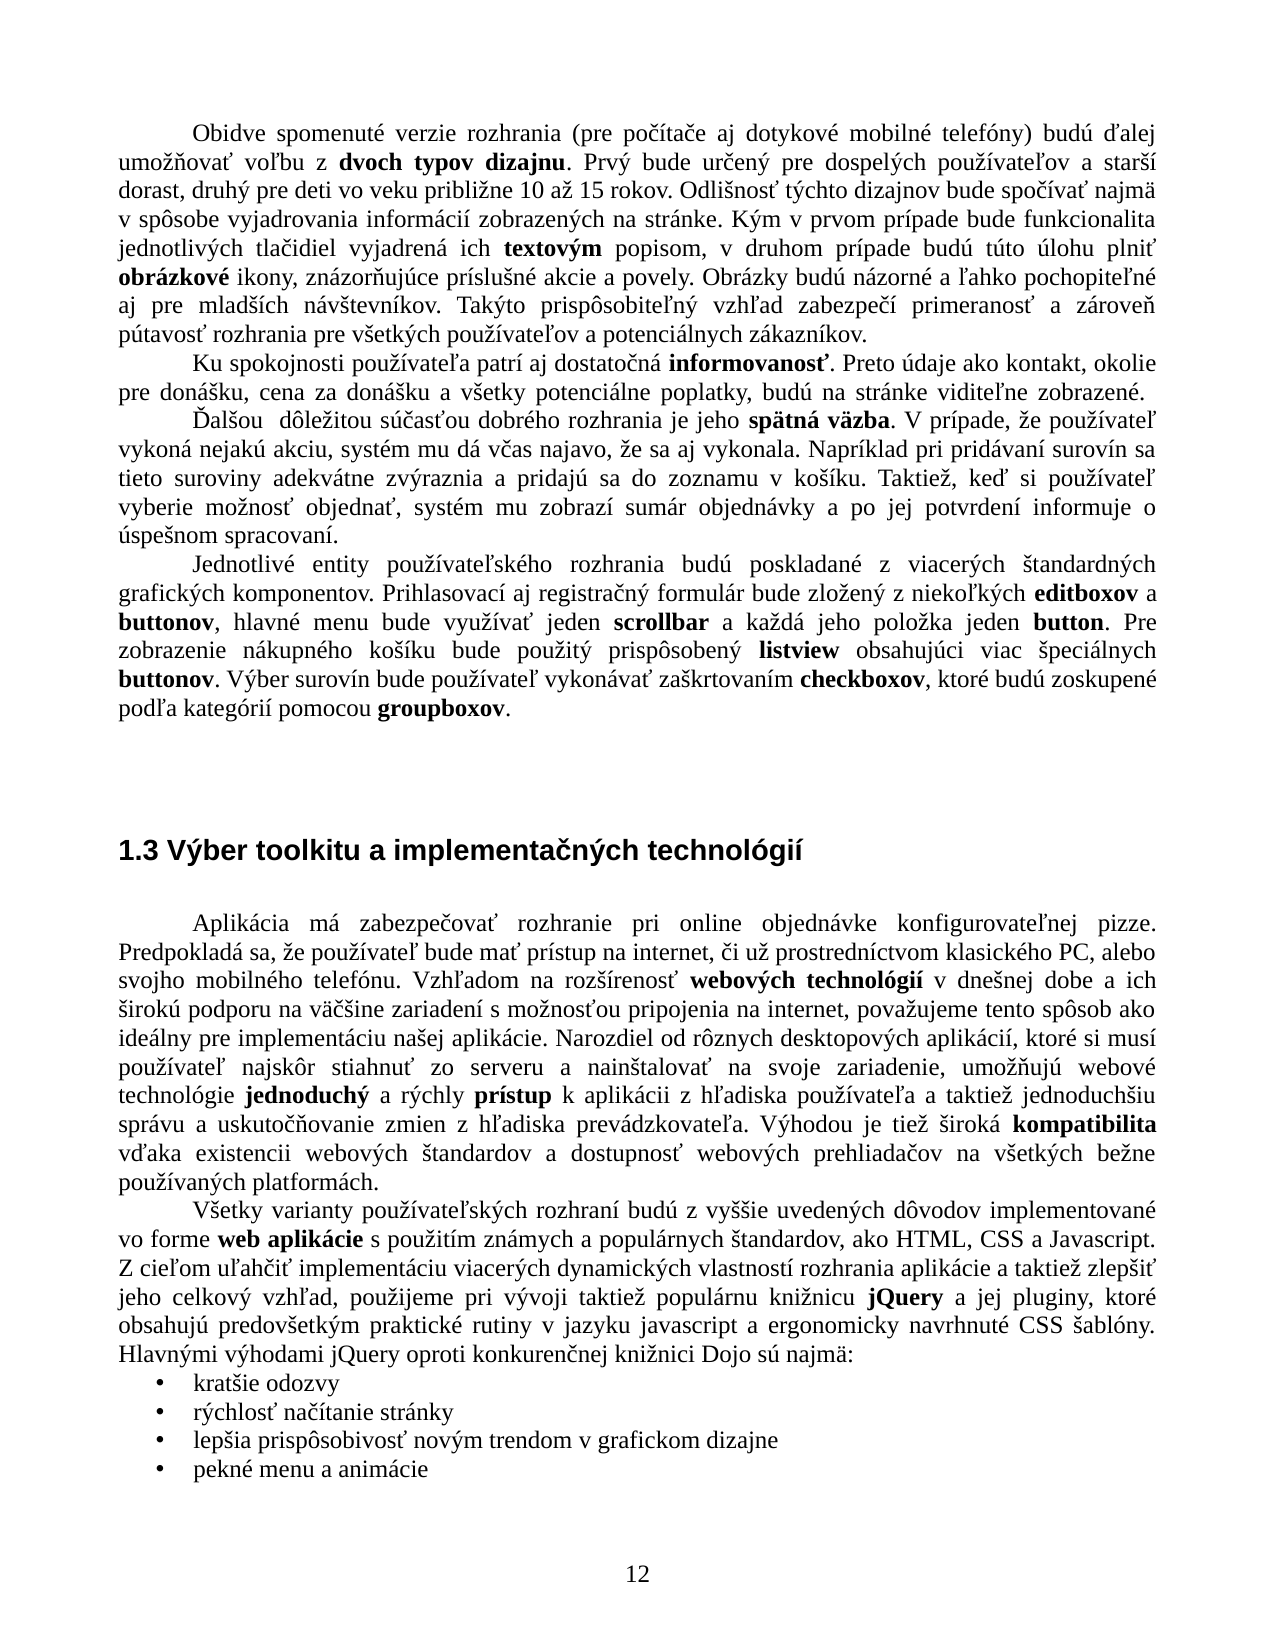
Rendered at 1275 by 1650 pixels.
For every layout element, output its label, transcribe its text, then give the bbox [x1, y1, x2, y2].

list kratšie odozvy [156, 1368, 1157, 1397]
text Všetky varianty používateľských rozhraní budú z vyššie uvedených dôvodov implementované vo forme web aplikácie s použitím známych a populárnych štandardov, ako HTML, CSS a Javascript. Z cieľom uľahčiť implementáciu viacerých dynamických vlastností rozhrania aplikácie a taktiež zlepšiť jeho celkový vzhľad, použijeme pri vývoji taktiež populárnu knižnicu jQuery a jej pluginy, ktoré obsahujú predovšetkým praktické rutiny v jazyku javascript a ergonomicky navrhnuté CSS šablóny. Hlavnými výhodami jQuery oproti konkurenčnej knižnici Dojo sú najmä: [118, 1195, 1157, 1368]
list pekné menu a animácie [156, 1454, 1157, 1483]
text Ku spokojnosti používateľa patrí aj dostatočná informovanosť. Preto údaje ako kontakt, okolie pre donášku, cena za donášku a všetky potenciálne poplatky, budú na stránke viditeľne zobrazené. Ďalšou dôležitou súčasťou dobrého rozhrania je jeho spätná väzba. V prípade, že používateľ vykoná nejakú akciu, systém mu dá včas najavo, že sa aj vykonala. Napríklad pri pridávaní surovín sa tieto suroviny adekvátne zvýraznia a pridajú sa do zoznamu v košíku. Taktiež, keď si používateľ vyberie možnosť objednať, systém mu zobrazí sumár objednávky a po jej potvrdení informuje o úspešnom spracovaní. [118, 348, 1157, 549]
text Aplikácia má zabezpečovať rozhranie pri online objednávke konfigurovateľnej pizze. Predpokladá sa, že používateľ bude mať prístup na internet, či už prostredníctvom klasického PC, alebo svojho mobilného telefónu. Vzhľadom na rozšírenosť webových technológií v dnešnej dobe a ich širokú podporu na väčšine zariadení s možnosťou pripojenia na internet, považujeme tento spôsob ako ideálny pre implementáciu našej aplikácie. Narozdiel od rôznych desktopových aplikácií, ktoré si musí používateľ najskôr stiahnuť zo serveru a nainštalovať na svoje zariadenie, umožňujú webové technológie jednoduchý a rýchly prístup k aplikácii z hľadiska používateľa a taktiež jednoduchšiu správu a uskutočňovanie zmien z hľadiska prevádzkovateľa. Výhodou je tiež široká kompatibilita vďaka existencii webových štandardov a dostupnosť webových prehliadačov na všetkých bežne používaných platformách. [118, 908, 1157, 1195]
list lepšia prispôsobivosť novým trendom v grafickom dizajne [156, 1425, 1157, 1454]
text Obidve spomenuté verzie rozhrania (pre počítače aj dotykové mobilné telefóny) budú ďalej umožňovať voľbu z dvoch typov dizajnu. Prvý bude určený pre dospelých používateľov a starší dorast, druhý pre deti vo veku približne 10 až 15 rokov. Odlišnosť týchto dizajnov bude spočívať najmä v spôsobe vyjadrovania informácií zobrazených na stránke. Kým v prvom prípade bude funkcionalita jednotlivých tlačidiel vyjadrená ich textovým popisom, v druhom prípade budú túto úlohu plniť obrázkové ikony, znázorňujúce príslušné akcie a povely. Obrázky budú názorné a ľahko pochopiteľné aj pre mladších návštevníkov. Takýto prispôsobiteľný vzhľad zabezpečí primeranosť a zároveň pútavosť rozhrania pre všetkých používateľov a potenciálnych zákazníkov. [118, 118, 1157, 348]
subtitle 1.3 Výber toolkitu a implementačných technológií [118, 833, 1157, 867]
list rýchlosť načítanie stránky [156, 1397, 1157, 1425]
text Jednotlivé entity používateľského rozhrania budú poskladané z viacerých štandardných grafických komponentov. Prihlasovací aj registračný formulár bude zložený z niekoľkých editboxov a buttonov, hlavné menu bude využívať jeden scrollbar a každá jeho položka jeden button. Pre zobrazenie nákupného košíku bude použitý prispôsobený listview obsahujúci viac špeciálnych buttonov. Výber surovín bude používateľ vykonávať zaškrtovaním checkboxov, ktoré budú zoskupené podľa kategórií pomocou groupboxov. [118, 549, 1157, 722]
